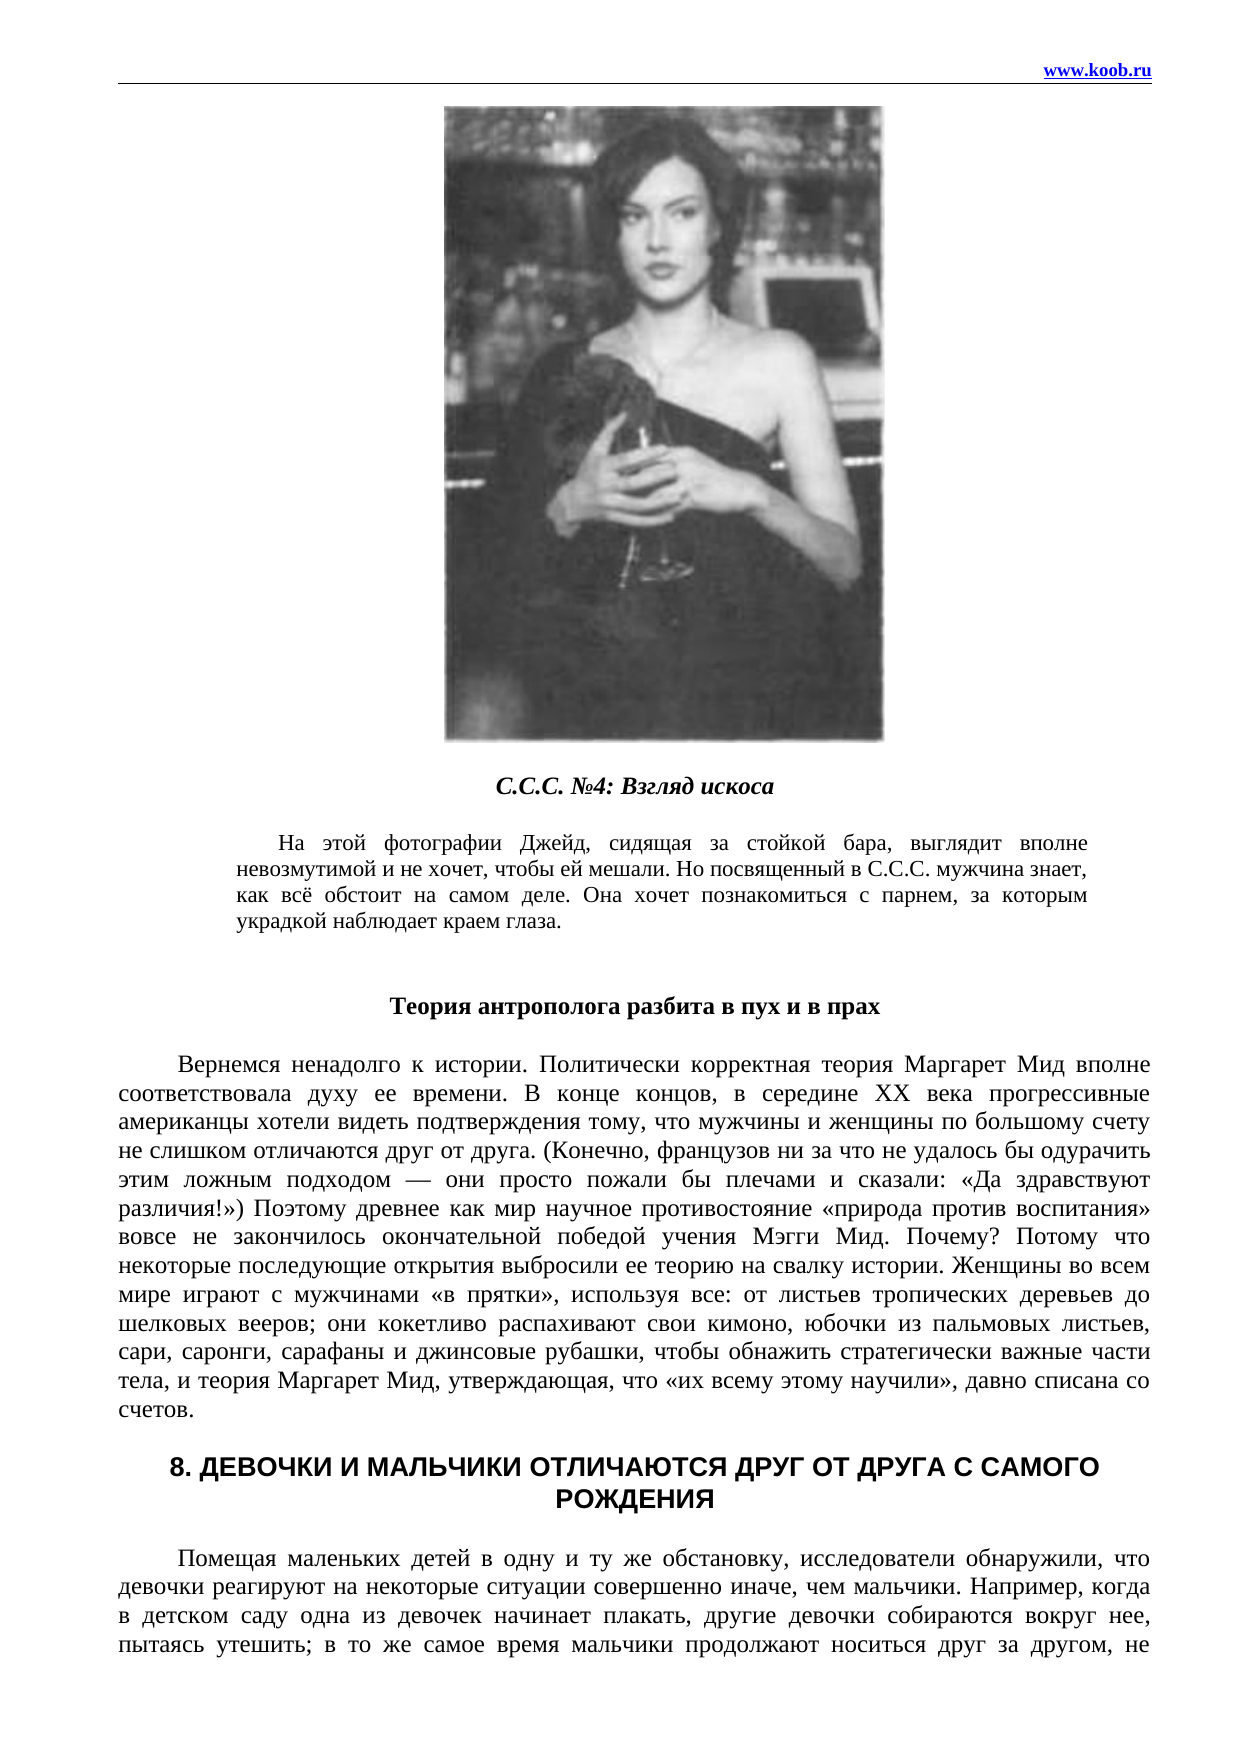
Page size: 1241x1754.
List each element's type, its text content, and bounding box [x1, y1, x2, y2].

text На этой фотографии Джейд, сидящая за стойкой бара, выглядит вполне невозмутимой и не хочет, чтобы ей мешали. Но посвященный в С.С.С. мужчина знает, как всё обстоит на самом деле. Она хочет познакомиться с парнем, за которым украдкой наблюдает краем глаза. [236, 828, 1089, 934]
text Вернемся ненадолго к истории. Политически корректная теория Маргарет Мид вполне соответствовала духу ее времени. В конце концов, в середине XX века прогрессивные американцы хотели видеть подтверждения тому, что мужчины и женщины по большому счету не слишком отличаются друг от друга. (Конечно, французов ни за что не удалось бы одурачить этим ложным подходом — они просто пожали бы плечами и сказали: «Да здравствуют различия!») Поэтому древнее как мир научное противостояние «природа против воспитания» вовсе не закончилось окончательной победой учения Мэгги Мид. Почему? Потому что некоторые последующие открытия выбросили ее теорию на свалку истории. Женщины во всем мире играют с мужчинами «в прятки», используя все: от листьев тропических деревьев до шелковых вееров; они кокетливо распахивают свои кимоно, юбочки из пальмовых листьев, сари, саронги, сарафаны и джинсовые рубашки, чтобы обнажить стратегически важные части тела, и теория Маргарет Мид, утверждающая, что «их всему этому научили», давно списана со счетов. [118, 1049, 1152, 1423]
picture [444, 106, 885, 743]
text 8. ДЕВОЧКИ И МАЛЬЧИКИ ОТЛИЧАЮТСЯ ДРУГ ОТ ДРУГА С САМОГО РОЖДЕНИЯ [118, 1451, 1152, 1514]
text Теория антрополога разбита в пух и в прах [118, 991, 1152, 1020]
text Помещая маленьких детей в одну и ту же обстановку, исследователи обнаружили, что девочки реагируют на некоторые ситуации совершенно иначе, чем мальчики. Например, когда в детском саду одна из девочек начинает плакать, другие девочки собираются вокруг нее, пытаясь утешить; в то же самое время мальчики продолжают носиться друг за другом, не [118, 1543, 1152, 1658]
text С.С.С. №4: Взгляд искоса [118, 771, 1152, 800]
